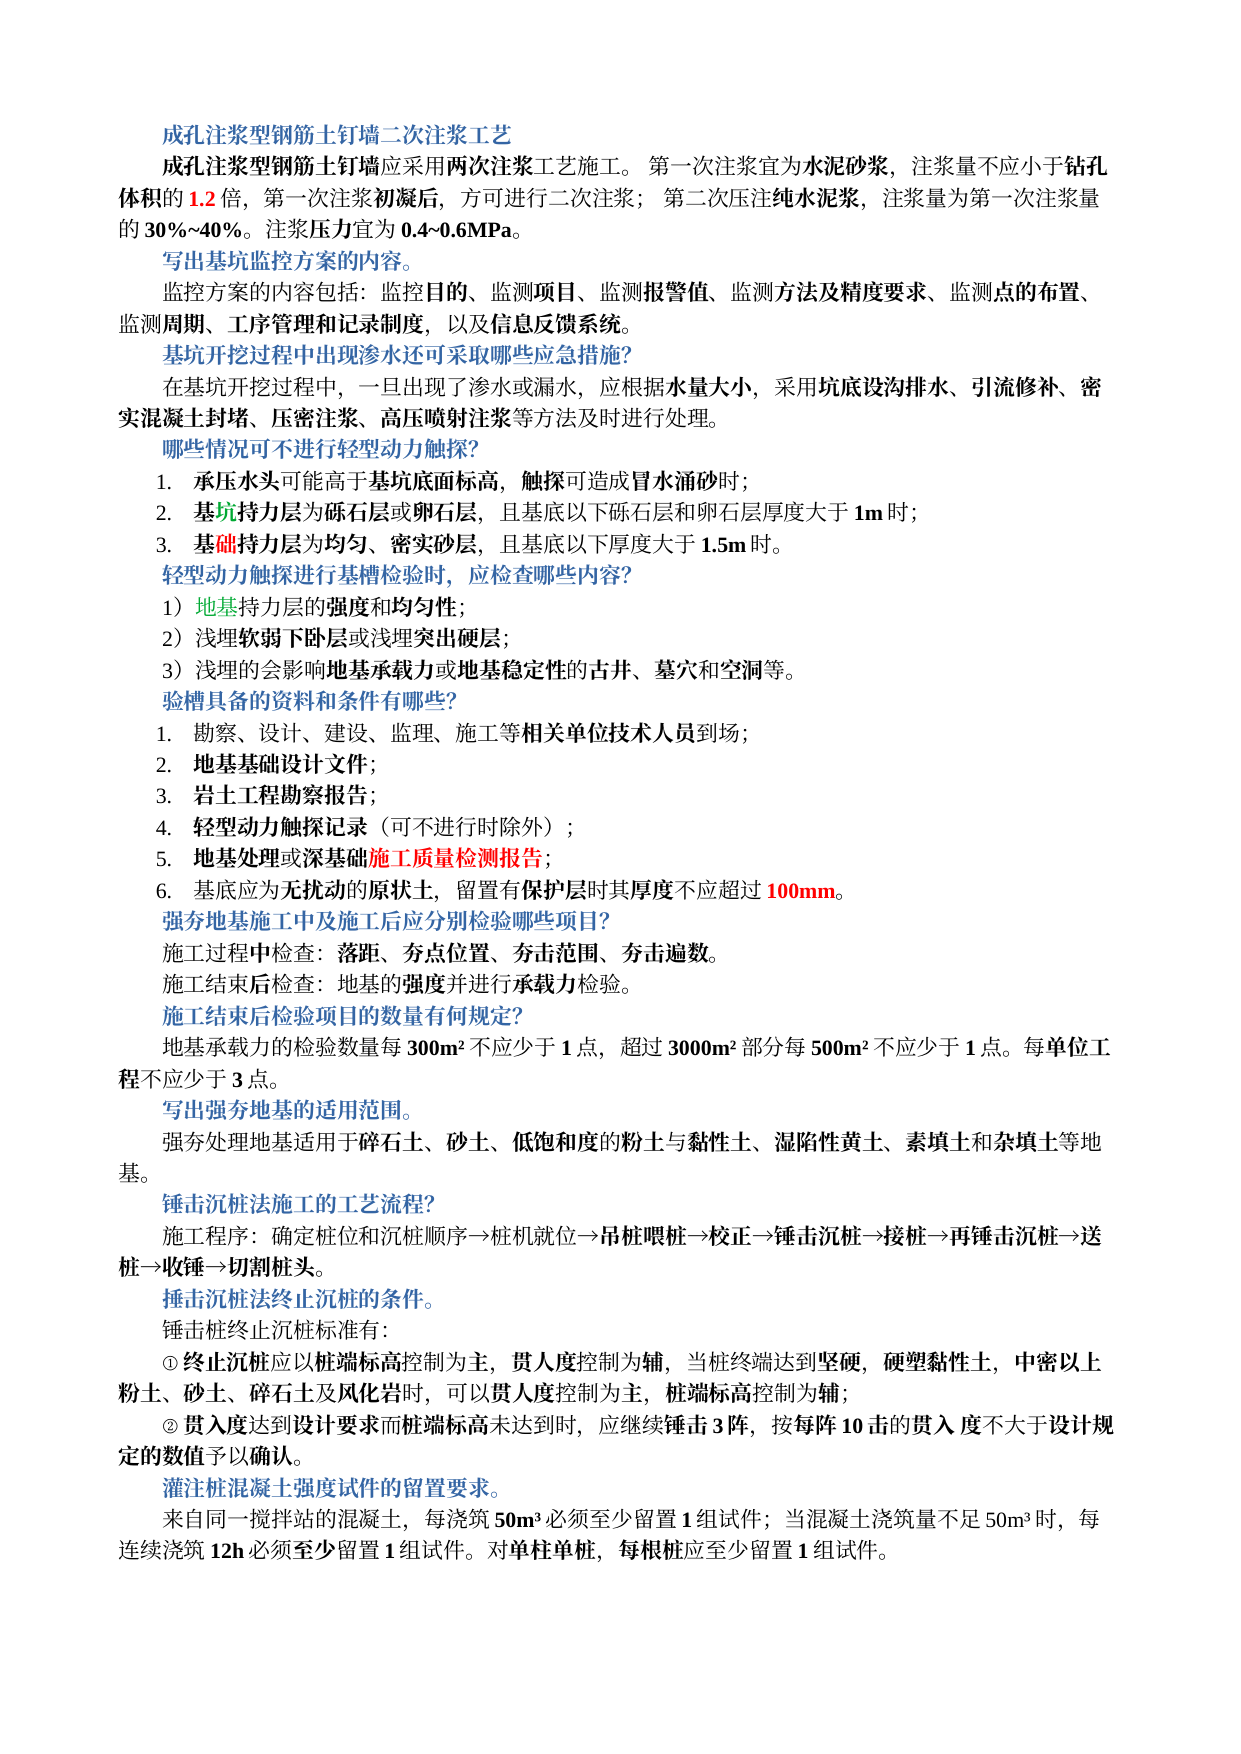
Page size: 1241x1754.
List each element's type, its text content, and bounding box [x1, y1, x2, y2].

subtitle 轻型动力触探进行基槽检验时，应检查哪些内容？ [118, 558, 1122, 590]
subtitle 基坑开挖过程中出现渗水还可采取哪些应急措施？ [118, 338, 1122, 370]
list 承压水头可能高于基坑底面标高，触探可造成冒水涌砂时； [156, 464, 1122, 496]
list 基底应为无扰动的原状土，留置有保护层时其厚度不应超过100mm。 [156, 873, 1122, 904]
subtitle 强夯地基施工中及施工后应分别检验哪些项目？ [118, 904, 1122, 936]
subtitle 施工结束后检验项目的数量有何规定？ [118, 999, 1122, 1030]
text 2）浅埋软弱下卧层或浅埋突出硬层； [118, 621, 1122, 653]
subtitle 写出基坑监控方案的内容。 [118, 244, 1122, 275]
text 施工程序：确定桩位和沉桩顺序→桩机就位→吊桩喂桩→校正→锤击沉桩→接桩→再锤击沉桩→送桩→收锤→切割桩头。 [118, 1219, 1122, 1282]
text 锤击桩终止沉桩标准有： [118, 1313, 1122, 1345]
list 勘察、设计、建设、监理、施工等相关单位技术人员到场； [156, 716, 1122, 747]
text ②贯入度达到设计要求而桩端标高未达到时，应继续锤击3阵，按每阵10击的贯入 度不大于设计规定的数值予以确认。 [118, 1408, 1122, 1471]
subtitle 灌注桩混凝土强度试件的留置要求。 [118, 1471, 1122, 1502]
subtitle 锤击沉桩法施工的工艺流程？ [118, 1188, 1122, 1219]
list 岩土工程勘察报告； [156, 779, 1122, 810]
text 来自同一搅拌站的混凝土，每浇筑50m³必须至少留置1组试件；当混凝土浇筑量不足50m³时，每连续浇筑12h必须至少留置1组试件。对单柱单桩，每根桩应至少留置1组试件。 [118, 1502, 1122, 1565]
text 强夯处理地基适用于碎石土、砂土、低饱和度的粉土与黏性土、湿陷性黄土、素填土和杂填土等地基。 [118, 1125, 1122, 1188]
text 在基坑开挖过程中，一旦出现了渗水或漏水，应根据水量大小，采用坑底设沟排水、引流修补、密实混凝土封堵、压密注浆、高压喷射注浆等方法及时进行处理。 [118, 370, 1122, 433]
subtitle 哪些情况可不进行轻型动力触探？ [118, 433, 1122, 464]
list 地基基础设计文件； [156, 747, 1122, 779]
text 施工过程中检查：落距、夯点位置、夯击范围、夯击遍数。 [118, 936, 1122, 967]
text 3）浅埋的会影响地基承载力或地基稳定性的古井、墓穴和空洞等。 [118, 653, 1122, 684]
text ①终止沉桩应以桩端标高控制为主，贯人度控制为辅，当桩终端达到坚硬，硬塑黏性土，中密以上粉土、砂土、碎石土及风化岩时，可以贯人度控制为主，桩端标高控制为辅； [118, 1345, 1122, 1408]
subtitle 捶击沉桩法终止沉桩的条件。 [118, 1282, 1122, 1313]
subtitle 写出强夯地基的适用范围。 [118, 1093, 1122, 1125]
text 1）地基持力层的强度和均匀性； [118, 590, 1122, 621]
list 轻型动力触探记录（可不进行时除外）； [156, 810, 1122, 842]
subtitle 成孔注浆型钢筋土钉墙二次注浆工艺 [118, 118, 1122, 149]
subtitle 验槽具备的资料和条件有哪些？ [118, 684, 1122, 716]
text 地基承载力的检验数量每300m²不应少于1点，超过3000m²部分每500m²不应少于1点。每单位工程不应少于3点。 [118, 1030, 1122, 1093]
list 地基处理或深基础施工质量检测报告； [156, 842, 1122, 873]
list 基坑持力层为砾石层或卵石层，且基底以下砾石层和卵石层厚度大于1m时； [156, 496, 1122, 527]
text 施工结束后检查：地基的强度并进行承载力检验。 [118, 967, 1122, 999]
text 监控方案的内容包括：监控目的、监测项目、监测报警值、监测方法及精度要求、监测点的布置、监测周期、工序管理和记录制度，以及信息反馈系统。 [118, 275, 1122, 338]
text 成孔注浆型钢筋土钉墙应采用两次注浆工艺施工。 第一次注浆宜为水泥砂浆，注浆量不应小于钻孔体积的1.2倍，第一次注浆初凝后，方可进行二次注浆； 第二次压注纯水泥浆，注浆量为第一次注浆量的30%~40%。注浆压力宜为0.4~0.6MPa。 [118, 149, 1122, 244]
list 基础持力层为均匀、密实砂层，且基底以下厚度大于1.5m时。 [156, 527, 1122, 558]
